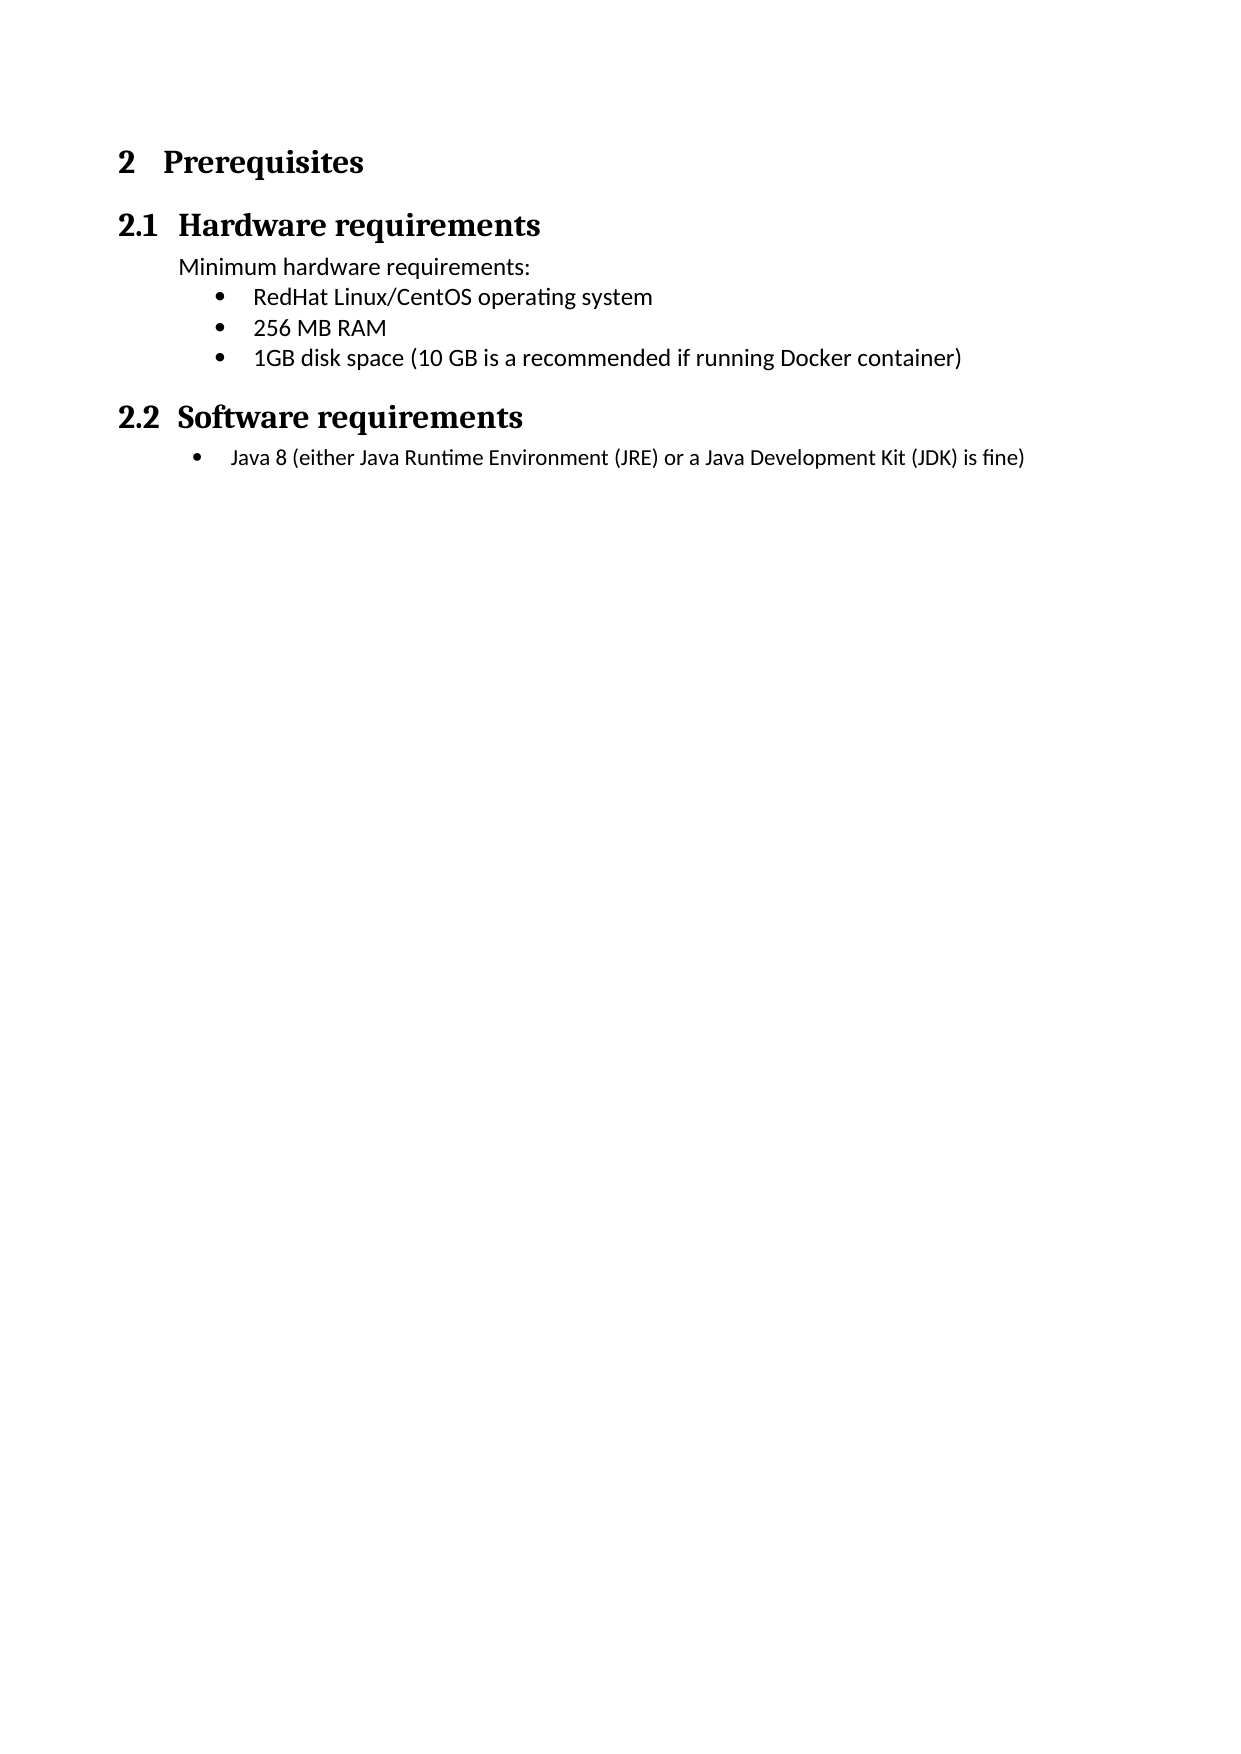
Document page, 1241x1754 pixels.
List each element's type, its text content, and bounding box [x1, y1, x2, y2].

subtitle Hardware requirements [118, 206, 1122, 245]
list 256 MB RAM [216, 312, 1122, 343]
subtitle Prerequisites [118, 143, 1122, 181]
list 1GB disk space (10 GB is a recommended if running Docker container) [216, 343, 1122, 373]
text Minimum hardware requirements: [178, 251, 1122, 282]
list Java 8 (either Java Runtime Environment (JRE) or a Java Development Kit (JDK) is fine) [193, 443, 1122, 471]
list RedHat Linux/CentOS operating system [216, 282, 1122, 312]
subtitle Software requirements [118, 398, 1122, 436]
